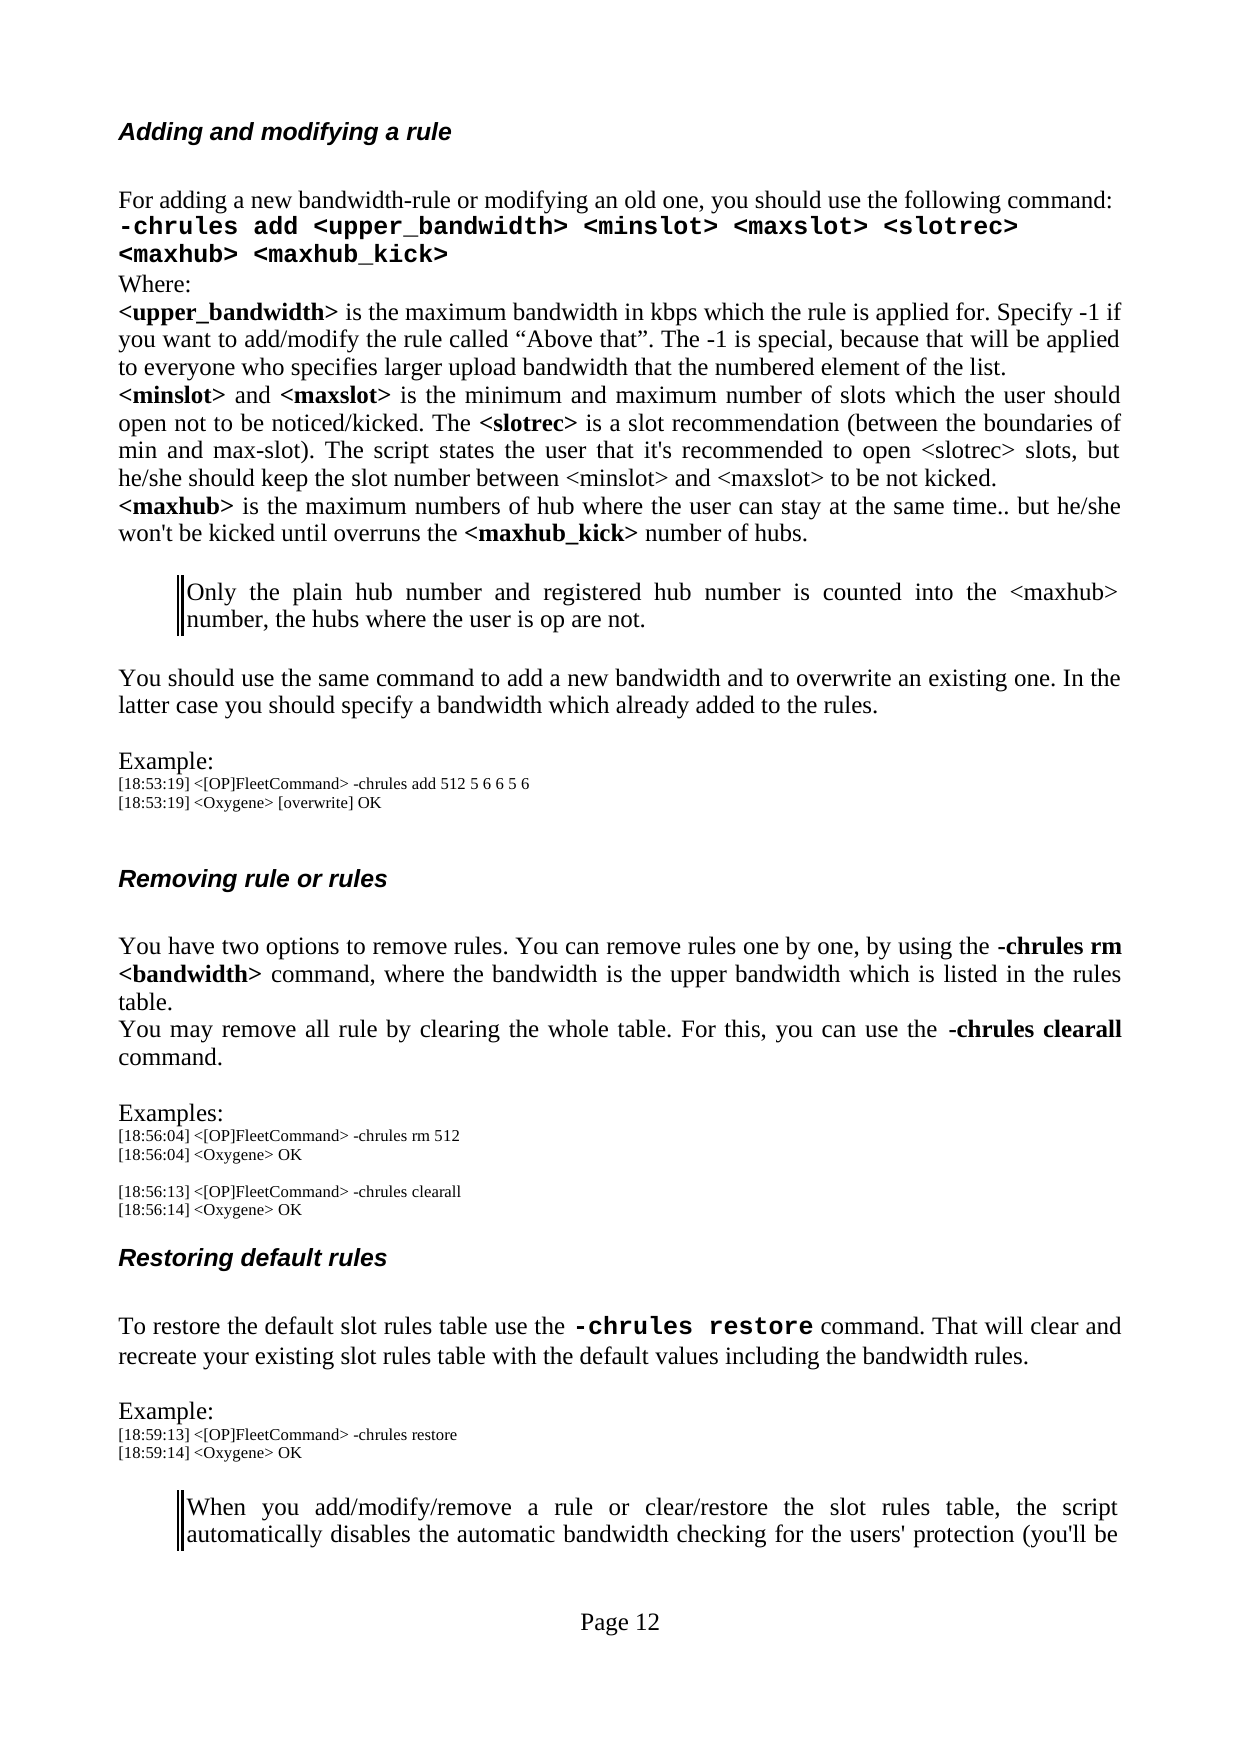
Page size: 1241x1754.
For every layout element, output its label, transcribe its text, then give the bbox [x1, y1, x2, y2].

text For adding a new bandwidth-rule or modifying an old one, you should use the following command: [118, 186, 1122, 214]
text [18:56:13] <[OP]FleetCommand> -chrules clearall [118, 1182, 1122, 1201]
text When you add/modify/remove a rule or clear/restore the slot rules table, the script automatically disables the automatic bandwidth checking for the users' protection (you'll be [184, 1490, 1122, 1551]
text [18:56:14] <Oxygene> OK [118, 1201, 1122, 1219]
subtitle Restoring default rules [118, 1244, 1122, 1272]
text <upper_bandwidth> is the maximum bandwidth in kbps which the rule is applied for. Specify -1 if you want to add/modify the rule called “Above that”. The -1 is special, because that will be applied to everyone who specifies larger upload bandwidth that the numbered element of the list. [118, 298, 1122, 381]
text <minslot> and <maxslot> is the minimum and maximum number of slots which the user should open not to be noticed/kicked. The <slotrec> is a slot recommendation (between the boundaries of min and max-slot). The script states the user that it's recommended to open <slotrec> slots, but he/she should keep the slot number between <minslot> and <maxslot> to be not kicked. [118, 381, 1122, 492]
text You should use the same command to add a new bandwidth and to overwrite an existing one. In the latter case you should specify a bandwidth which already added to the rules. [118, 664, 1122, 719]
text Example: [118, 747, 1122, 775]
text You may remove all rule by clearing the whole table. For this, you can use the -chrules clearall command. [118, 1016, 1122, 1071]
text Where: [118, 270, 1122, 298]
text [18:56:04] <Oxygene> OK [118, 1145, 1122, 1163]
text [18:59:14] <Oxygene> OK [118, 1443, 1122, 1462]
text You have two options to remove rules. You can remove rules one by one, by using the -chrules rm <bandwidth> command, where the bandwidth is the upper bandwidth which is listed in the rules table. [118, 932, 1122, 1016]
text [18:56:04] <[OP]FleetCommand> -chrules rm 512 [118, 1126, 1122, 1145]
text [18:53:19] <Oxygene> [overwrite] OK [118, 793, 1122, 812]
text [18:53:19] <[OP]FleetCommand> -chrules add 512 5 6 6 5 6 [118, 775, 1122, 793]
text To restore the default slot rules table use the -chrules restore command. That will clear and recreate your existing slot rules table with the default values including the bandwidth rules. [118, 1312, 1122, 1369]
text Examples: [118, 1099, 1122, 1126]
text -chrules add <upper_bandwidth> <minslot> <maxslot> <slotrec> <maxhub> <maxhub_kick> [118, 214, 1122, 270]
text <maxhub> is the maximum numbers of hub where the user can stay at the same time.. but he/she won't be kicked until overruns the <maxhub_kick> number of hubs. [118, 492, 1122, 547]
subtitle Removing rule or rules [118, 864, 1122, 892]
text [18:59:13] <[OP]FleetCommand> -chrules restore [118, 1425, 1122, 1443]
text Example: [118, 1397, 1122, 1425]
text Only the plain hub number and registered hub number is counted into the <maxhub> number, the hubs where the user is op are not. [184, 575, 1122, 636]
subtitle Adding and modifying a rule [118, 118, 1122, 146]
